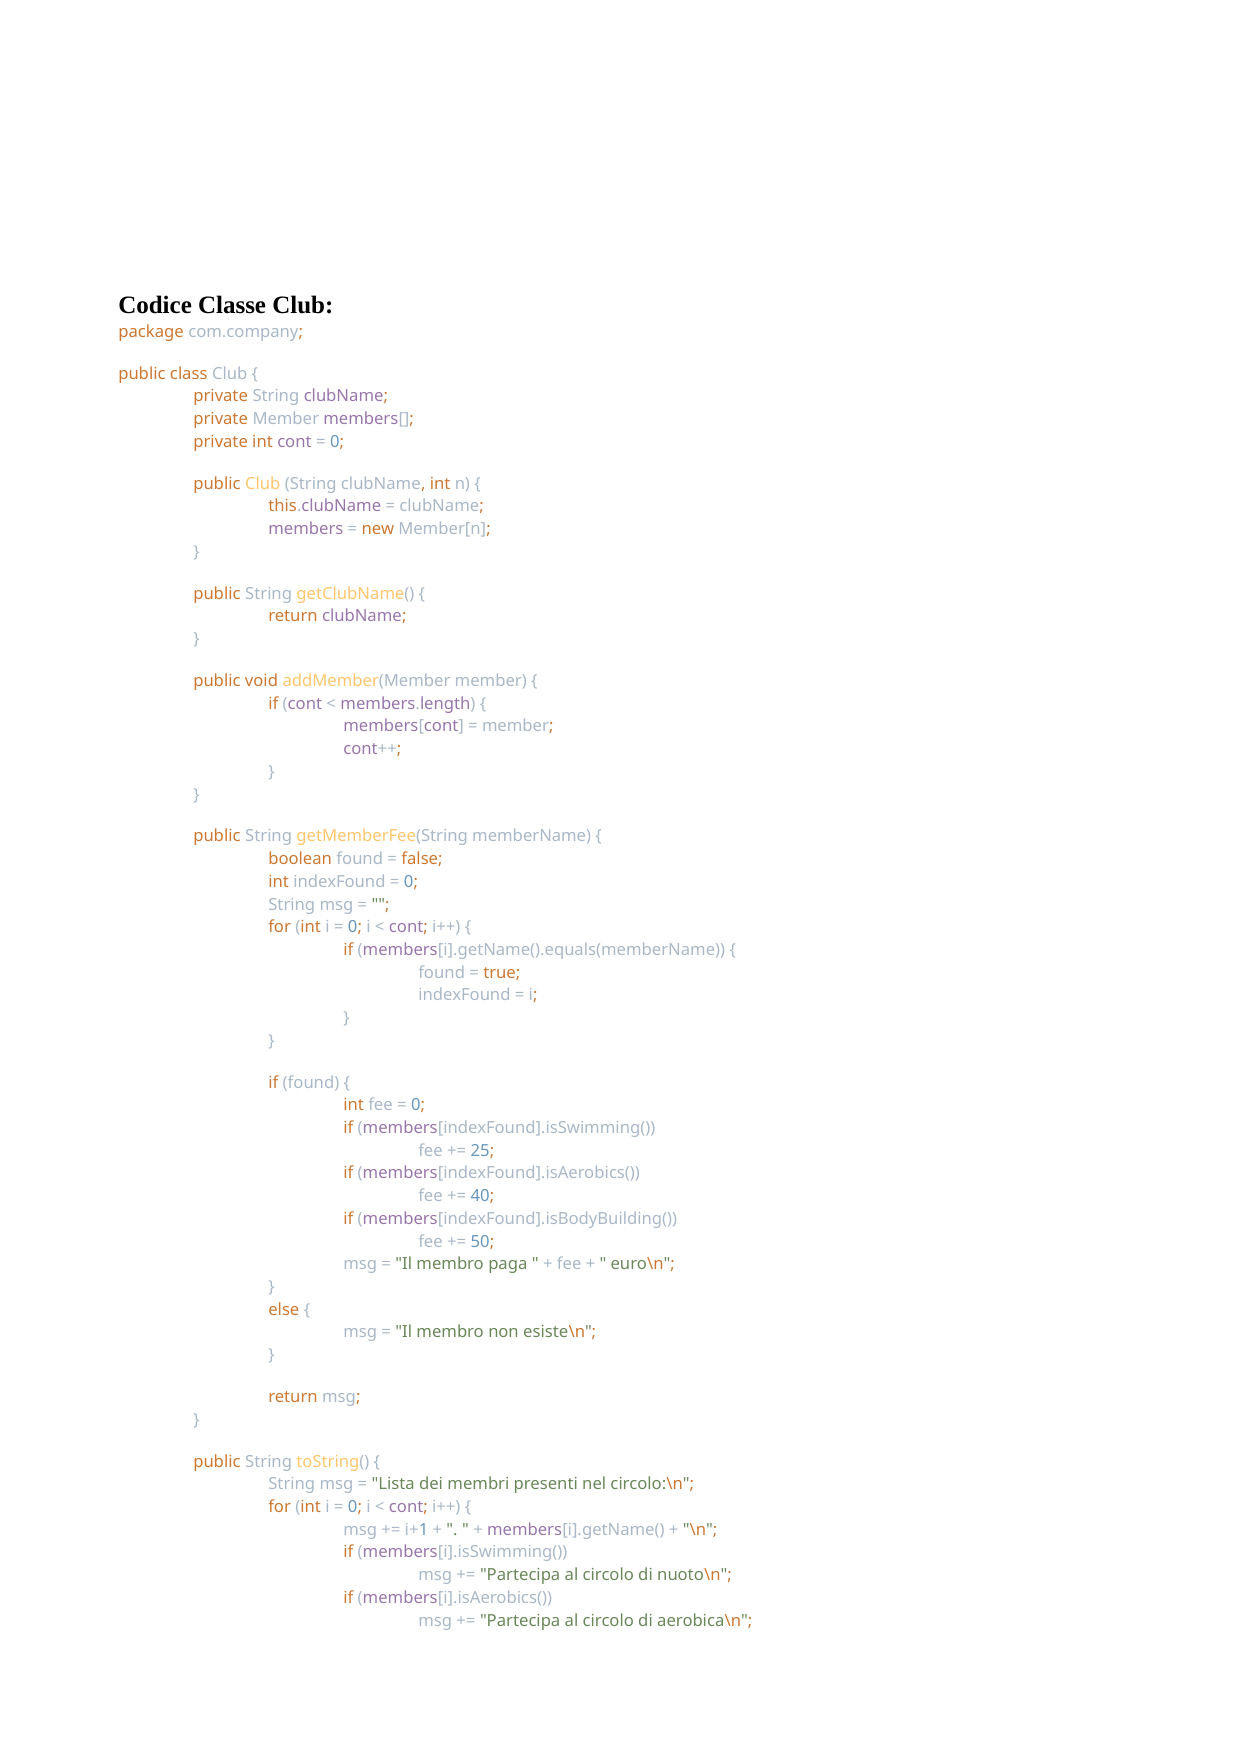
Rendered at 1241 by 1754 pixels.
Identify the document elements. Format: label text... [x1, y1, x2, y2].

text package com.company; public class Club { private String clubName; private Member members[]; private int cont = 0; public Club (String clubName, int n) { this.clubName = clubName; members = new Member[n]; } public String getClubName() { return clubName; } public void addMember(Member member) { if (cont < members.length) { members[cont] = member; cont++; } } public String getMemberFee(String memberName) { boolean found = false; int indexFound = 0; String msg = ""; for (int i = 0; i < cont; i++) { if (members[i].getName().equals(memberName)) { found = true; indexFound = i; } } if (found) { int fee = 0; if (members[indexFound].isSwimming()) fee += 25; if (members[indexFound].isAerobics()) fee += 40; if (members[indexFound].isBodyBuilding()) fee += 50; msg = "Il membro paga " + fee + " euro\n"; } else { msg = "Il membro non esiste\n"; } return msg; } public String toString() { String msg = "Lista dei membri presenti nel circolo:\n"; for (int i = 0; i < cont; i++) { msg += i+1 + ". " + members[i].getName() + "\n"; if (members[i].isSwimming()) msg += "Partecipa al circolo di nuoto\n"; if (members[i].isAerobics()) msg += "Partecipa al circolo di aerobica\n"; [118, 319, 1122, 1631]
text Codice Classe Club: [118, 291, 1122, 319]
